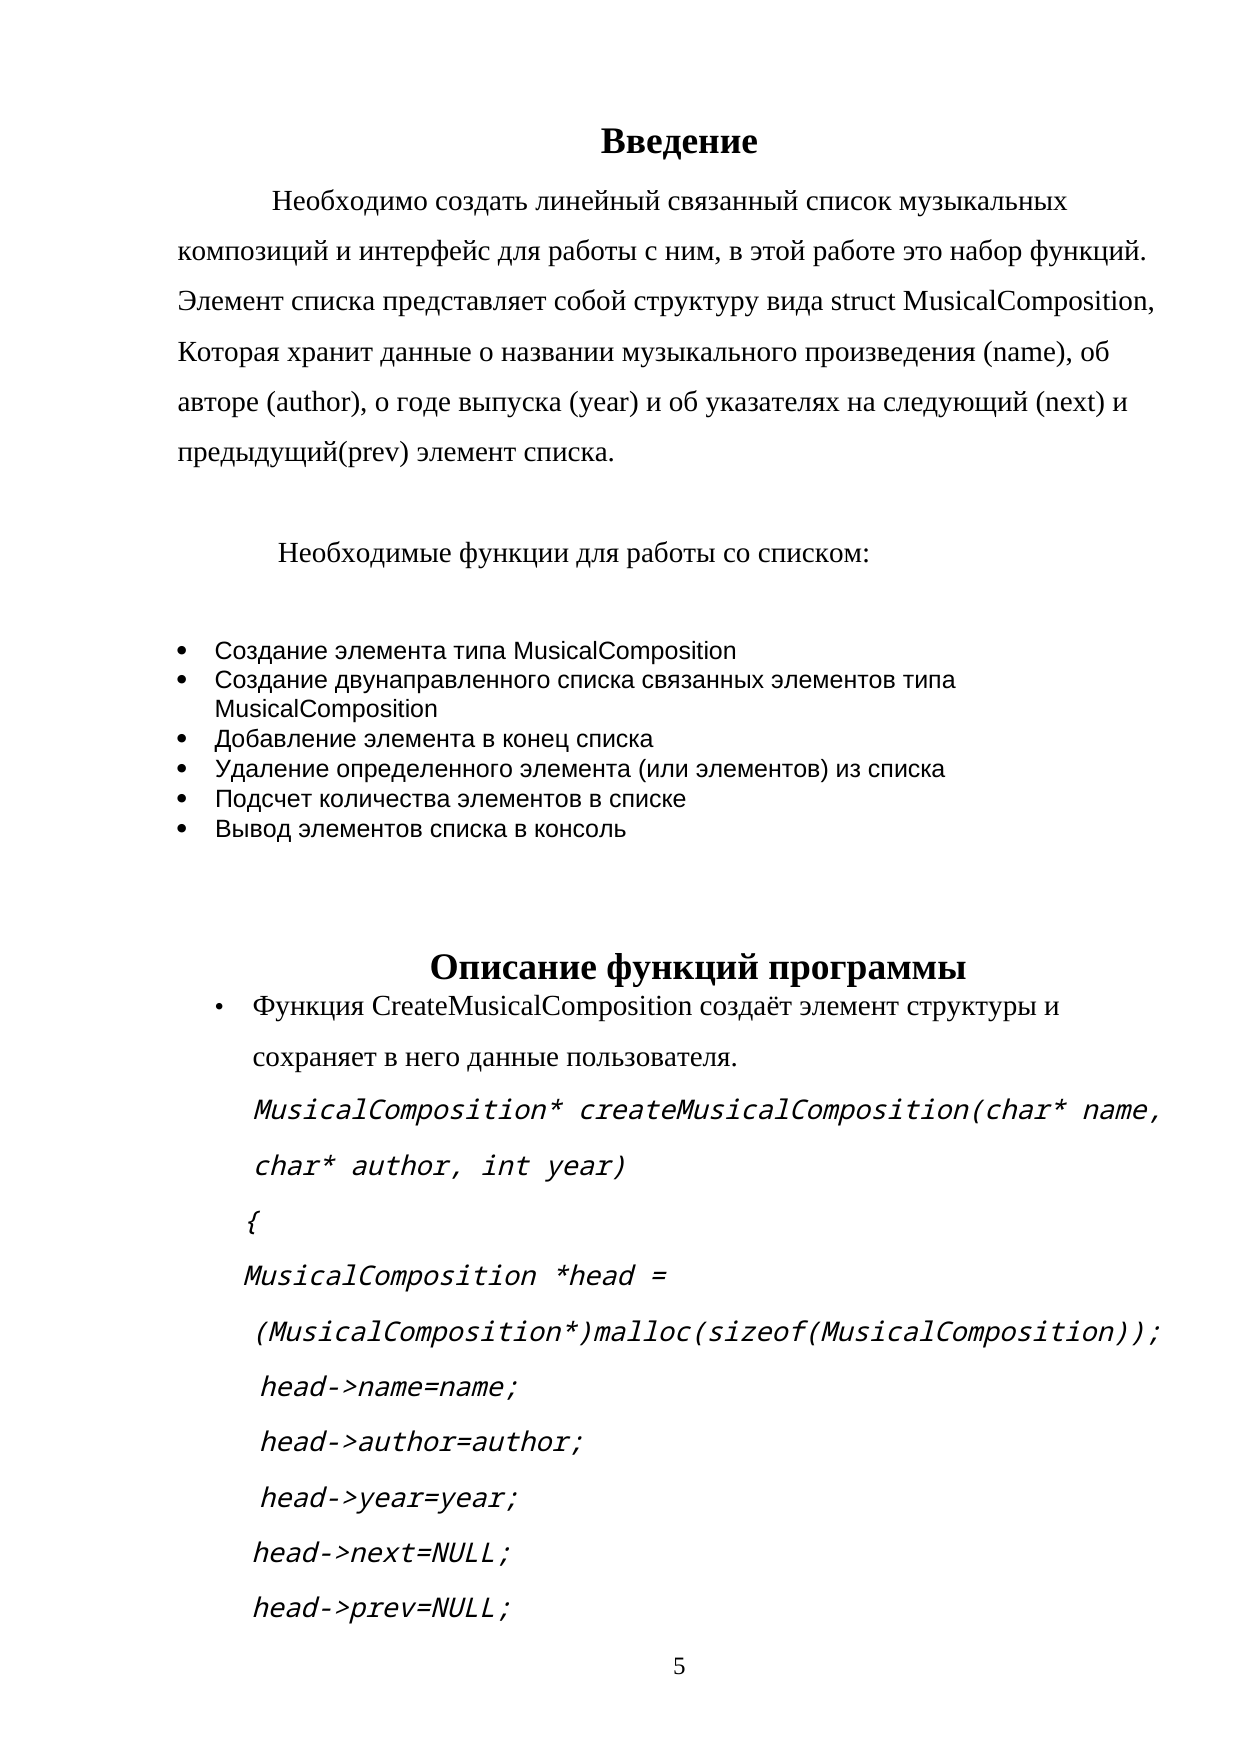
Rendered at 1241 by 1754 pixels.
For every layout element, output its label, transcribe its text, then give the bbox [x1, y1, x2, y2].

list Добавление элемента в конец списка [177, 724, 1181, 753]
list Создание элемента типа MusicalComposition [177, 636, 1181, 664]
list Подсчет количества элементов в списке [177, 784, 1181, 813]
text Введение [177, 118, 1181, 161]
list Описание функций программы [177, 844, 1181, 987]
list Функция CreateMusicalComposition создаёт элемент структуры и сохраняет в него данные пользователя. MusicalComposition* createMusicalComposition(char* name, char* author, int year) [215, 988, 1181, 1183]
list Удаление определенного элемента (или элементов) из списка [177, 754, 1181, 783]
text MusicalComposition *head = (MusicalComposition*)malloc(sizeof(MusicalComposition)); [177, 1257, 1181, 1349]
text head->prev=NULL; [177, 1589, 1181, 1626]
text head->name=name; [177, 1367, 1181, 1404]
text head->year=year; [177, 1478, 1181, 1515]
text Необходимо создать линейный связанный список музыкальных композиций и интерфейс для работы с ним, в этой работе это набор функций. Элемент списка представляет собой структуру вида struct MusicalComposition, Которая хранит данные о названии музыкального произведения (name), об авторе (author), о годе выпуска (year) и об указателях на следующий (next) и предыдущий(prev) элемент списка. [177, 183, 1181, 468]
text { [177, 1201, 1181, 1238]
text head->author=author; [177, 1423, 1181, 1459]
text Необходимые функции для работы со списком: [177, 535, 1181, 619]
list Вывод элементов списка в консоль [177, 814, 1181, 843]
list Создание двунаправленного списка связанных элементов типа MusicalComposition [177, 666, 1181, 723]
text head->next=NULL; [177, 1533, 1181, 1570]
